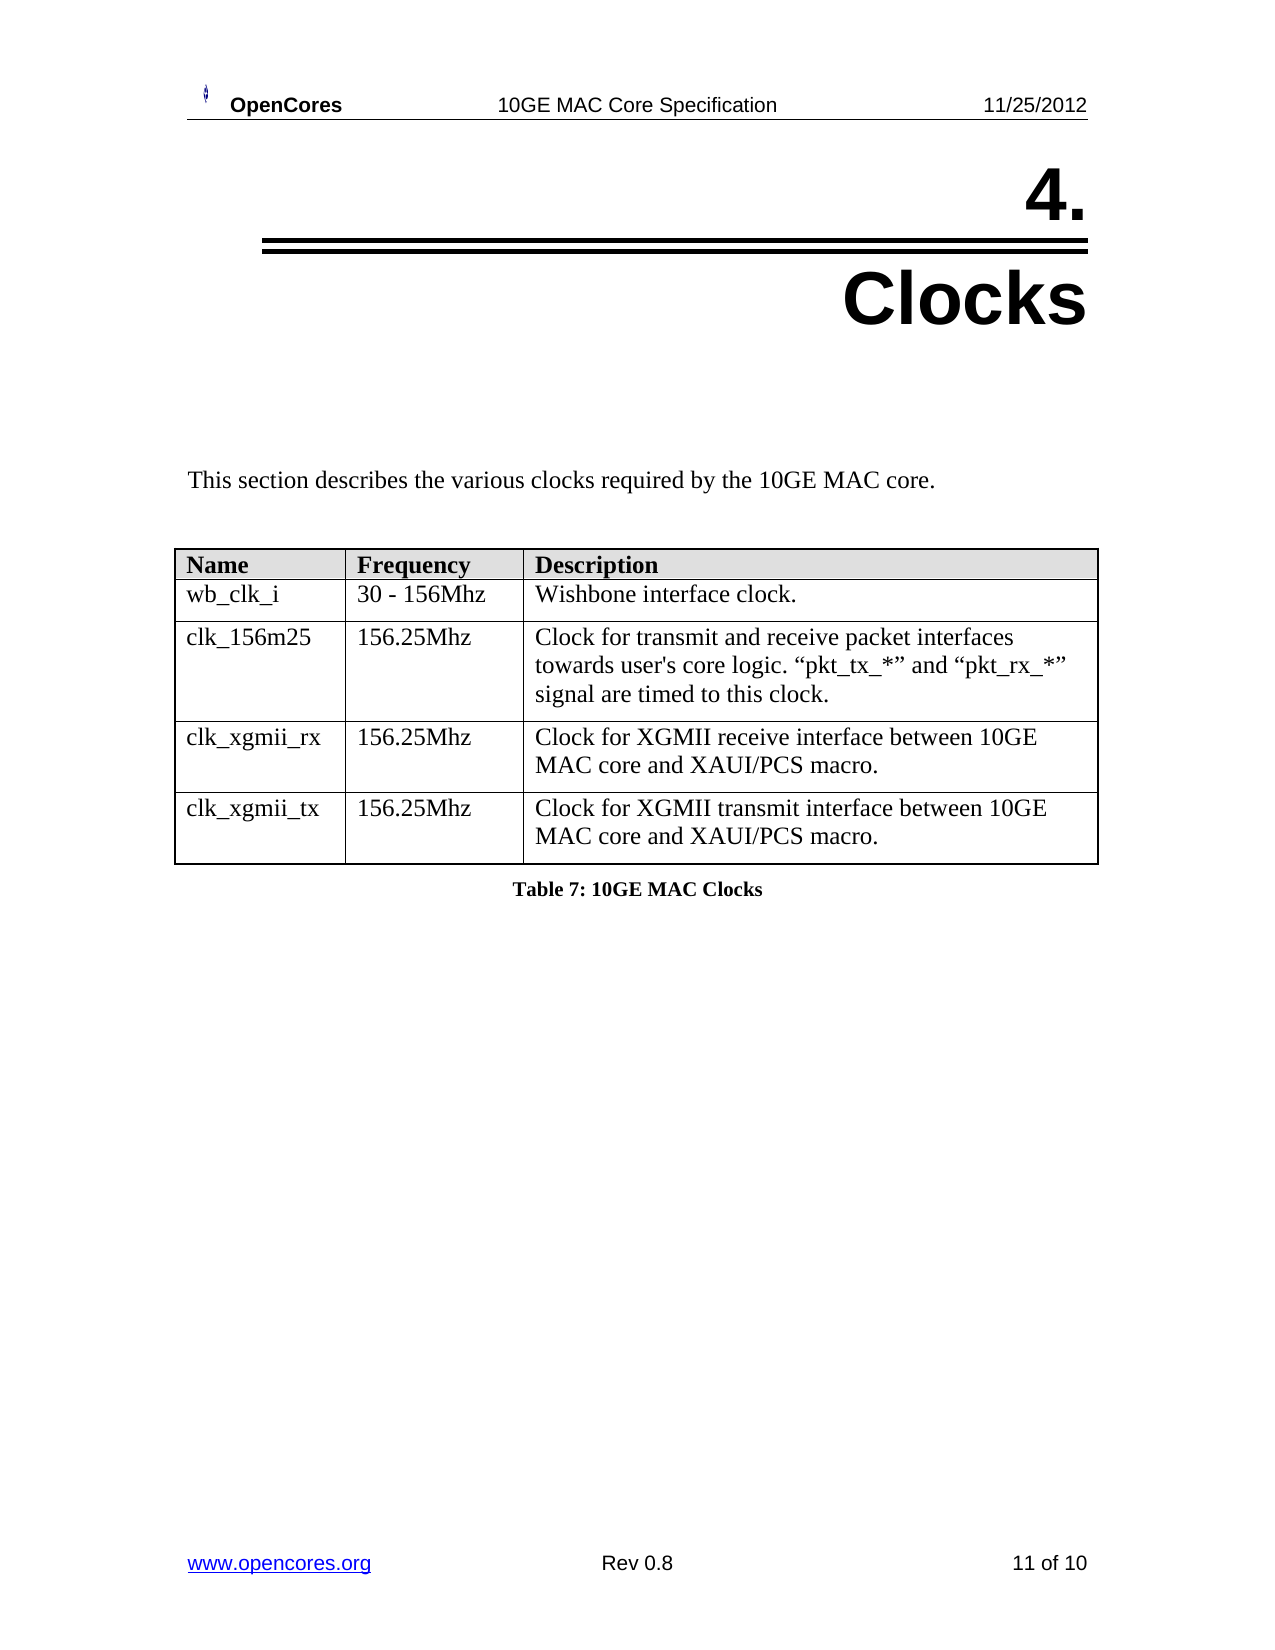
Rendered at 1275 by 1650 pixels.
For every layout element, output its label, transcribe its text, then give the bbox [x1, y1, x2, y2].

table_cell clk_xgmii_rx [176, 722, 345, 792]
table_cell 156.25Mhz [346, 622, 523, 721]
table_cell Clock for transmit and receive packet interfaces towards user's core logic. “pkt_tx_*” and “pkt_rx_*” signal are timed to this clock. [524, 622, 1097, 721]
table_cell Clock for XGMII receive interface between 10GE MAC core and XAUI/PCS macro. [524, 722, 1097, 792]
text This section describes the various clocks required by the 10GE MAC core. [187, 465, 1088, 494]
table_cell 156.25Mhz [346, 722, 523, 792]
table_cell Wishbone interface clock. [524, 580, 1097, 621]
subtitle Clocks [187, 254, 1088, 340]
table_header Frequency [346, 550, 523, 578]
table_cell clk_156m25 [176, 622, 345, 721]
table_cell 156.25Mhz [346, 793, 523, 863]
table_cell Clock for XGMII transmit interface between 10GE MAC core and XAUI/PCS macro. [524, 793, 1097, 863]
table_cell clk_xgmii_tx [176, 793, 345, 863]
table_cell wb_clk_i [176, 580, 345, 621]
table_header Description [524, 550, 1097, 578]
table_header Name [176, 550, 345, 578]
text Table 7: 10GE MAC Clocks [187, 877, 1088, 901]
table_cell 30 - 156Mhz [346, 580, 523, 621]
